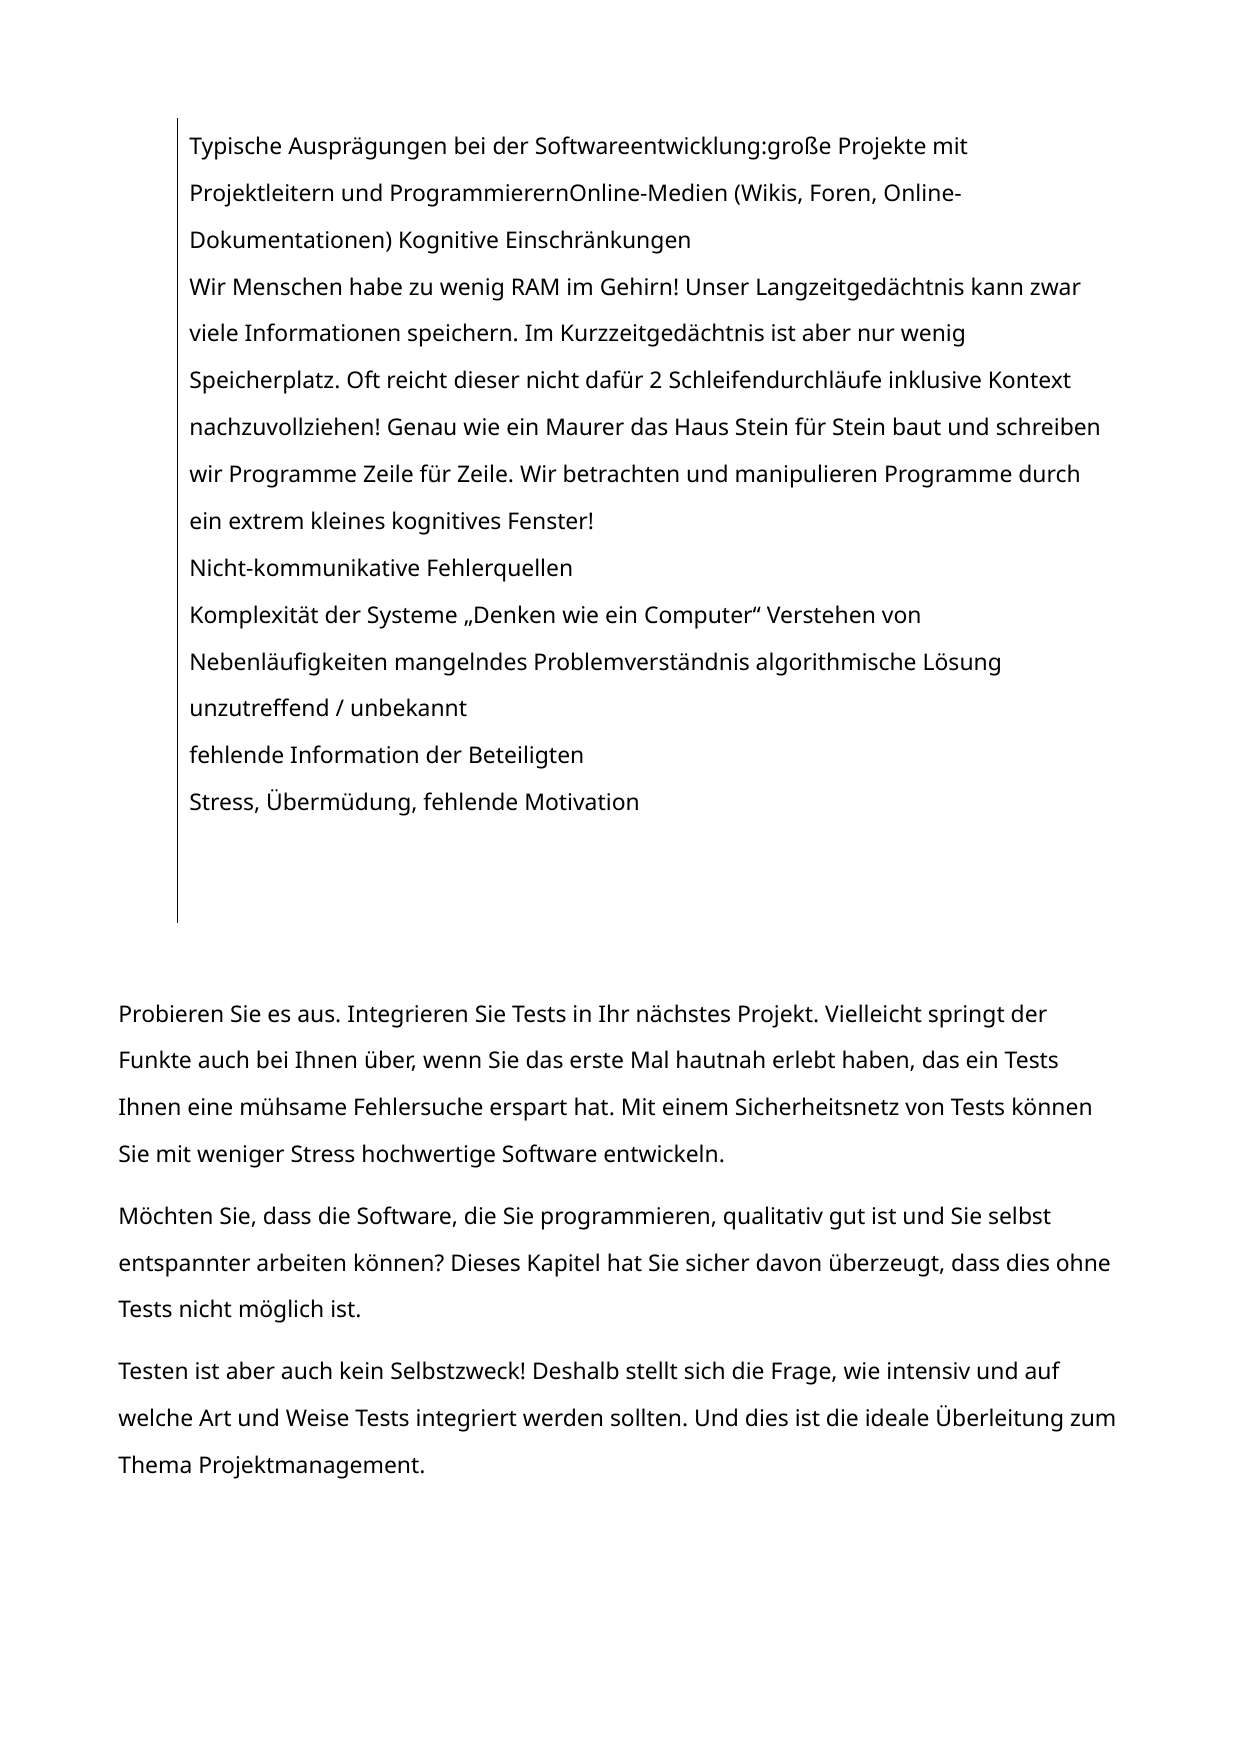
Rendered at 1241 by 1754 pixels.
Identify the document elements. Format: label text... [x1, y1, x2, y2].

text Typische Ausprägungen bei der Softwareentwicklung:große Projekte mit Projektleitern und ProgrammierernOnline-Medien (Wikis, Foren, Online-Dokumentationen) Kognitive Einschränkungen Wir Menschen habe zu wenig RAM im Gehirn! Unser Langzeitgedächtnis kann zwar viele Informationen speichern. Im Kurzzeitgedächtnis ist aber nur wenig Speicherplatz. Oft reicht dieser nicht dafür 2 Schleifendurchläufe inklusive Kontext nachzuvollziehen! Genau wie ein Maurer das Haus Stein für Stein baut und schreiben wir Programme Zeile für Zeile. Wir betrachten und manipulieren Programme durch ein extrem kleines kognitives Fenster! Nicht-kommunikative Fehlerquellen Komplexität der Systeme „Denken wie ein Computer“ Verstehen von Nebenläufigkeiten mangelndes Problemverständnis algorithmische Lösung unzutreffend / unbekannt fehlende Information der Beteiligten Stress, Übermüdung, fehlende Motivation [178, 118, 1122, 923]
text Möchten Sie, dass die Software, die Sie programmieren, qualitativ gut ist und Sie selbst entspannter arbeiten können? Dieses Kapitel hat Sie sicher davon überzeugt, dass dies ohne Tests nicht möglich ist. [118, 1200, 1122, 1325]
text Testen ist aber auch kein Selbstzweck! Deshalb stellt sich die Frage, wie intensiv und auf welche Art und Weise Tests integriert werden sollten. Und dies ist die ideale Überleitung zum Thema Projektmanagement. [118, 1355, 1122, 1480]
text Probieren Sie es aus. Integrieren Sie Tests in Ihr nächstes Projekt. Vielleicht springt der Funkte auch bei Ihnen über, wenn Sie das erste Mal hautnah erlebt haben, das ein Tests Ihnen eine mühsame Fehlersuche erspart hat. Mit einem Sicherheitsnetz von Tests können Sie mit weniger Stress hochwertige Software entwickeln. [118, 998, 1122, 1169]
